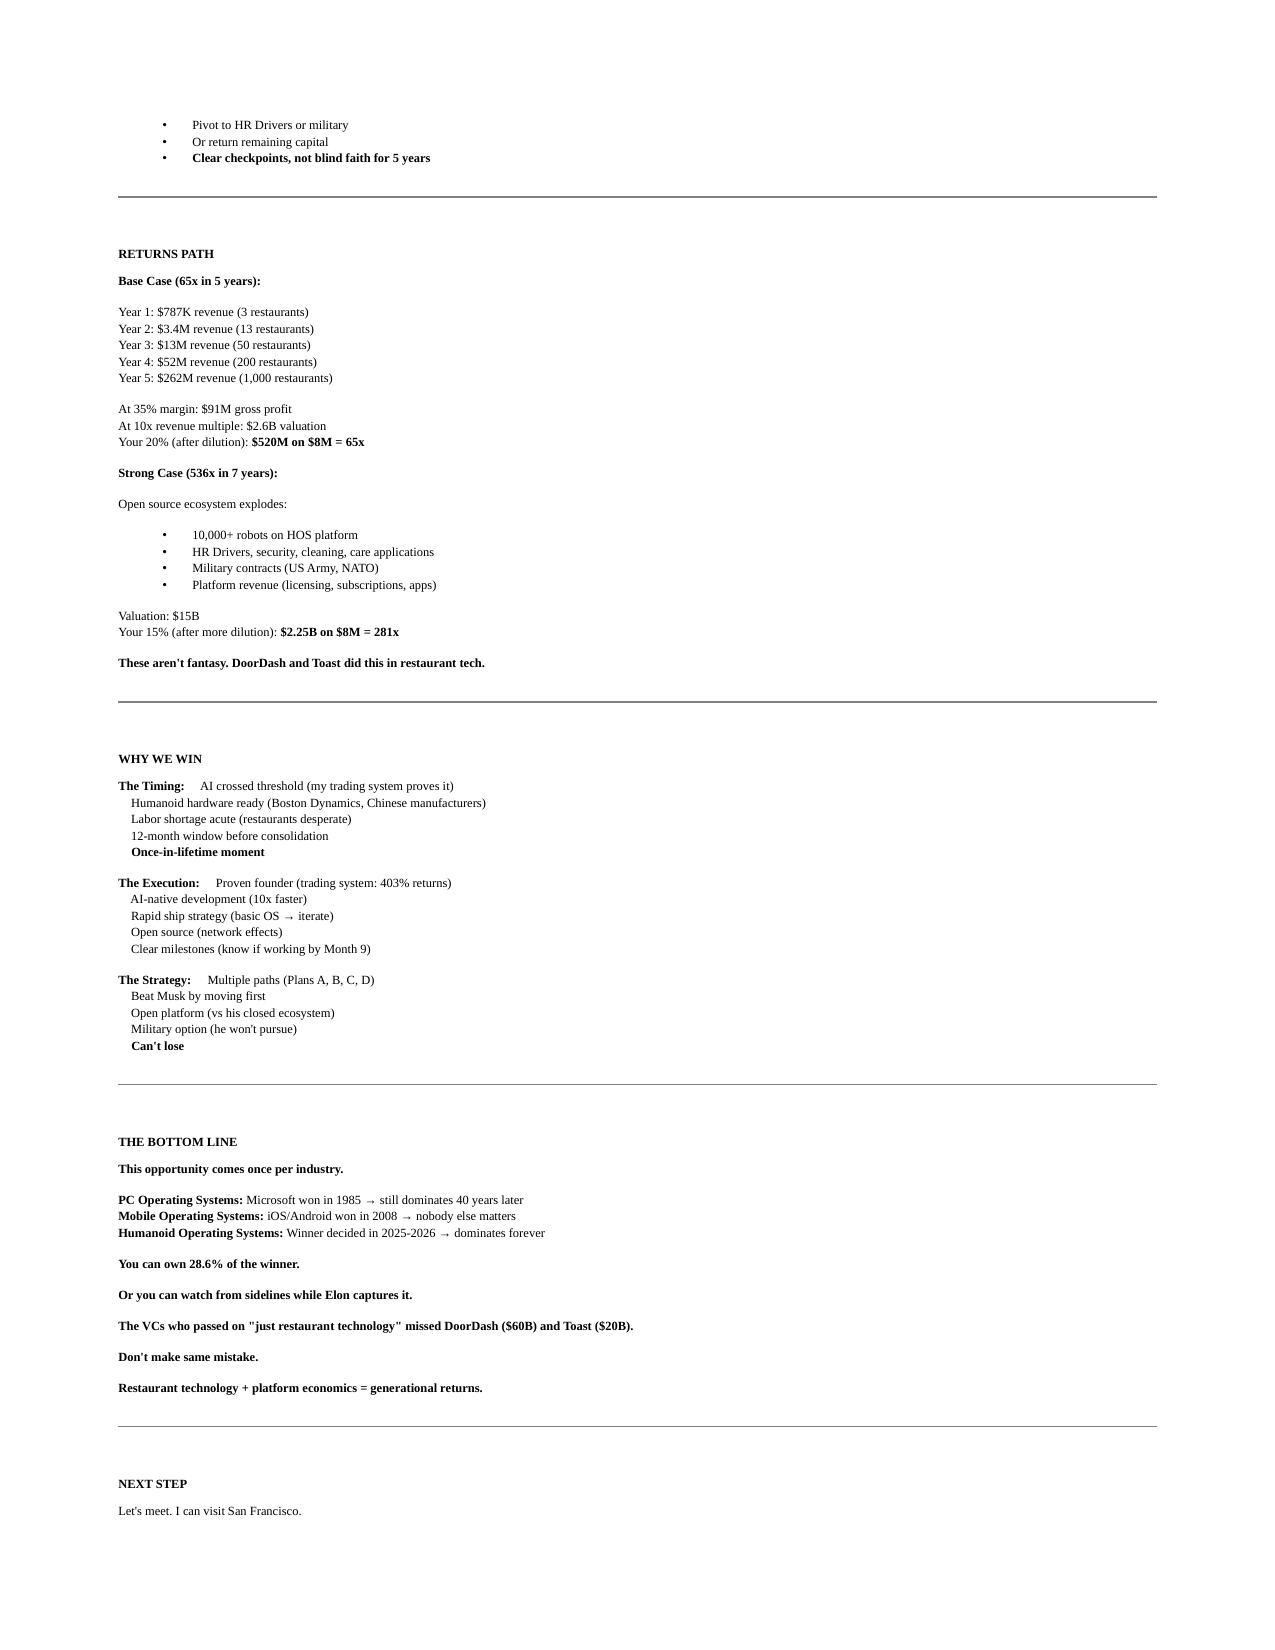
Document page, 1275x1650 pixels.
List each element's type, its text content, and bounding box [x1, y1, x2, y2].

text Base Case (65x in 5 years): [118, 274, 1157, 288]
subtitle WHY WE WIN [118, 752, 1157, 766]
text Open source ecosystem explodes: [118, 497, 1157, 511]
text Valuation: $15B Your 15% (after more dilution): $2.25B on $8M = 281x [118, 608, 1157, 639]
text Let's meet. I can visit San Francisco. [118, 1504, 1157, 1518]
text Strong Case (536x in 7 years): [118, 466, 1157, 480]
text The Timing: ✅ AI crossed threshold (my trading system proves it) ✅ Humanoid hardware ready (Boston Dynamics, Chinese manufacturers) ✅ Labor shortage acute (restaurants desperate) ✅ 12-month window before consolidation ✅ Once-in-lifetime moment [118, 779, 1157, 859]
text PC Operating Systems: Microsoft won in 1985 → still dominates 40 years later Mobile Operating Systems: iOS/Android won in 2008 → nobody else matters Humanoid Operating Systems: Winner decided in 2025-2026 → dominates forever [118, 1193, 1157, 1240]
list 10,000+ robots on HOS platform [162, 528, 1157, 542]
list HR Drivers, security, cleaning, care applications [162, 544, 1157, 559]
text The VCs who passed on "just restaurant technology" missed DoorDash ($60B) and Toast ($20B). [118, 1319, 1157, 1333]
subtitle THE BOTTOM LINE [118, 1135, 1157, 1149]
text At 35% margin: $91M gross profit At 10x revenue multiple: $2.6B valuation Your 20% (after dilution): $520M on $8M = 65x [118, 402, 1157, 449]
text These aren't fantasy. DoorDash and Toast did this in restaurant tech. [118, 656, 1157, 670]
text Don't make same mistake. [118, 1350, 1157, 1364]
list Platform revenue (licensing, subscriptions, apps) [162, 577, 1157, 592]
subtitle NEXT STEP [118, 1477, 1157, 1491]
list Pivot to HR Drivers or military [162, 118, 1157, 132]
list Military contracts (US Army, NATO) [162, 561, 1157, 575]
text The Strategy: ✅ Multiple paths (Plans A, B, C, D) ✅ Beat Musk by moving first ✅ Open platform (vs his closed ecosystem) ✅ Military option (he won't pursue) ✅ Can't lose [118, 973, 1157, 1053]
subtitle RETURNS PATH [118, 247, 1157, 262]
list Clear checkpoints, not blind faith for 5 years [162, 151, 1157, 165]
text Restaurant technology + platform economics = generational returns. [118, 1381, 1157, 1395]
text This opportunity comes once per industry. [118, 1162, 1157, 1176]
text Year 1: $787K revenue (3 restaurants) Year 2: $3.4M revenue (13 restaurants) Year 3: $13M revenue (50 restaurants) Year 4: $52M revenue (200 restaurants) Year 5: $262M revenue (1,000 restaurants) [118, 305, 1157, 385]
list Or return remaining capital [162, 134, 1157, 149]
text You can own 28.6% of the winner. [118, 1257, 1157, 1271]
text The Execution: ✅ Proven founder (trading system: 403% returns) ✅ AI-native development (10x faster) ✅ Rapid ship strategy (basic OS → iterate) ✅ Open source (network effects) ✅ Clear milestones (know if working by Month 9) [118, 876, 1157, 956]
text Or you can watch from sidelines while Elon captures it. [118, 1288, 1157, 1302]
